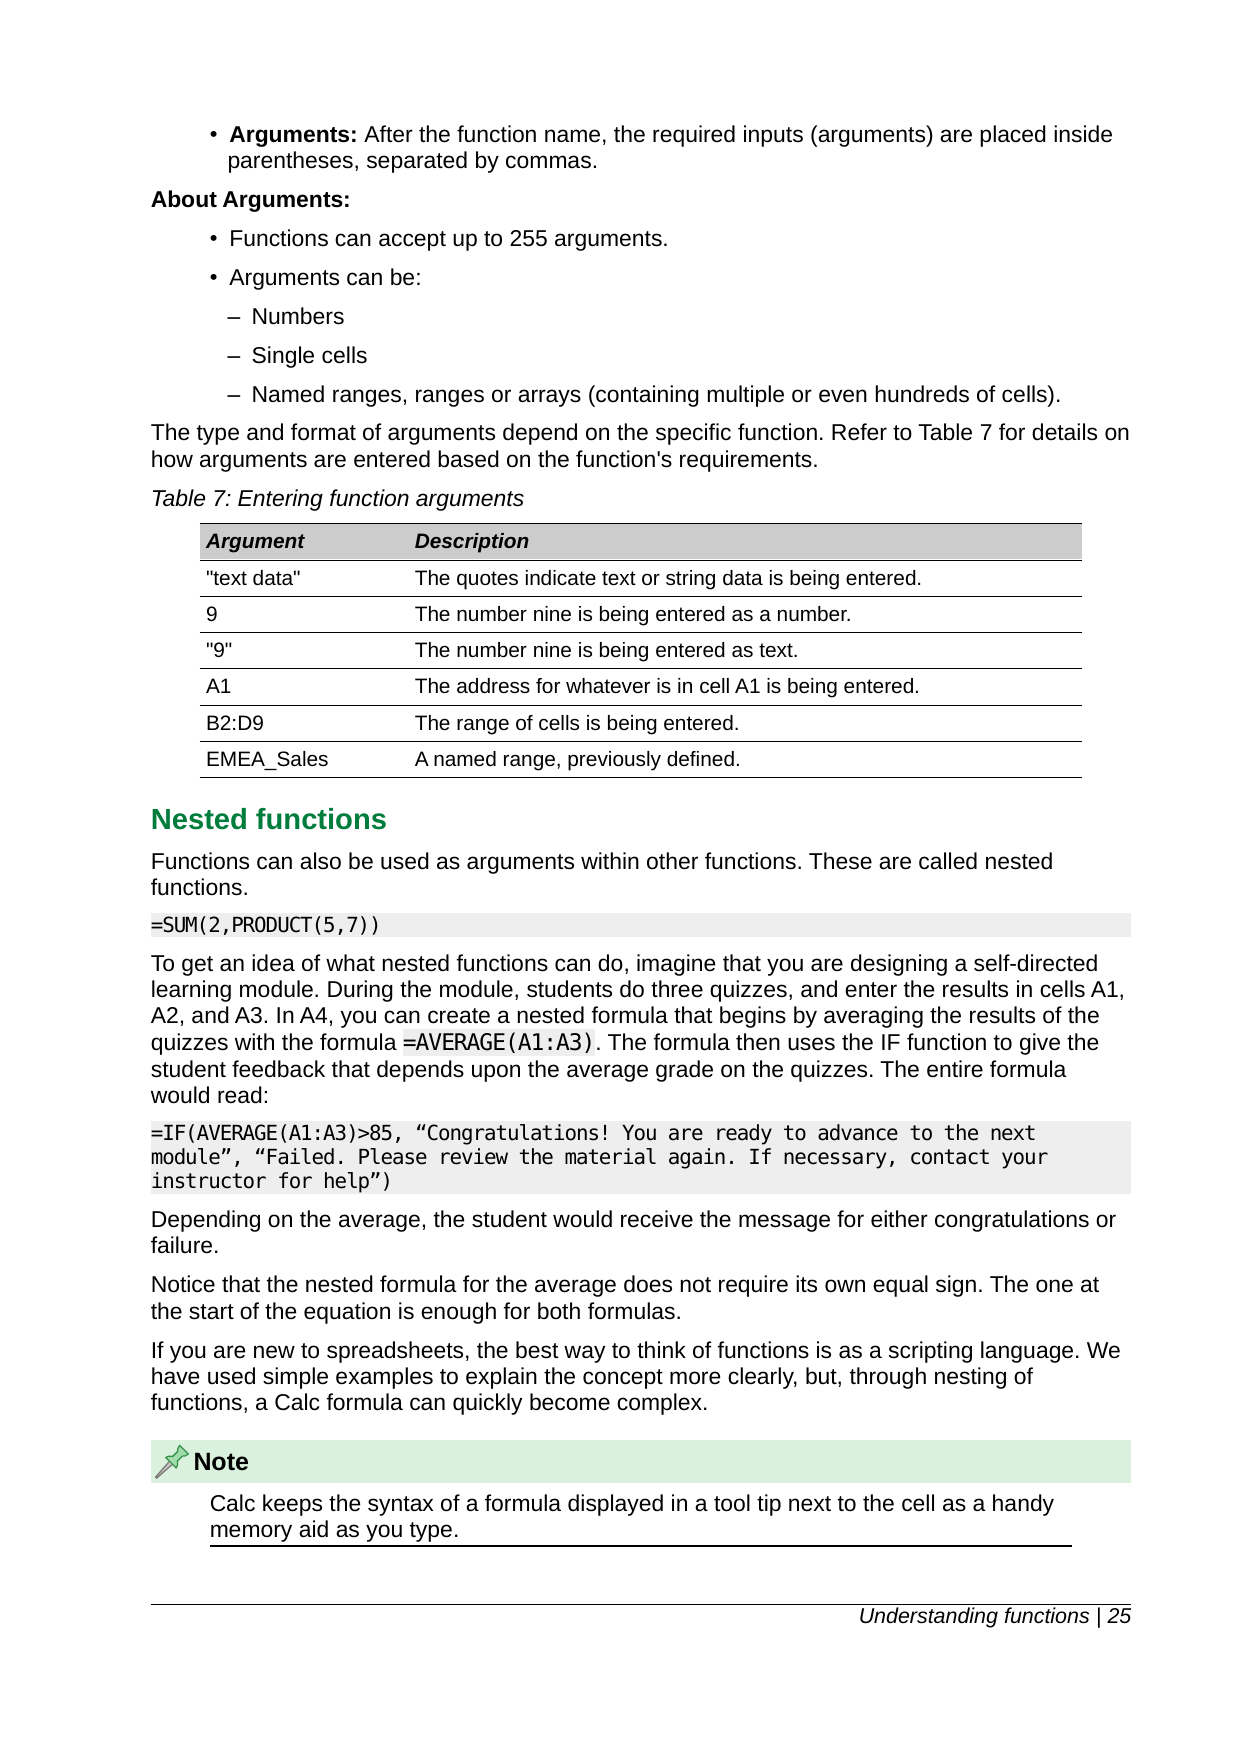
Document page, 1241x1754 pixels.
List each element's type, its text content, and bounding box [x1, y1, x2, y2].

table_cell The address for whatever is in cell A1 is being entered. [408, 669, 1082, 704]
table_cell The number nine is being entered as a number. [408, 597, 1082, 632]
list Arguments: After the function name, the required inputs (arguments) are placed inside parentheses, separated by commas. [209, 121, 1131, 174]
text If you are new to spreadsheets, the best way to think of functions is as a scripting language. We have used simple examples to explain the concept more clearly, but, through nesting of functions, a Calc formula can quickly become complex. [151, 1337, 1131, 1416]
text Depending on the average, the student would receive the message for either congratulations or failure. [151, 1206, 1131, 1259]
text Calc keeps the syntax of a formula displayed in a tool tip next to the cell as a handy memory aid as you type. [209, 1489, 1072, 1547]
table_cell A named range, previously defined. [408, 742, 1082, 777]
list Arguments can be: [209, 264, 1131, 290]
table_cell The quotes indicate text or string data is being entered. [408, 561, 1082, 596]
table_cell The range of cells is being entered. [408, 706, 1082, 741]
table_header Description [408, 524, 1082, 559]
text The type and format of arguments depend on the specific function. Refer to Table 7 for details on how arguments are entered based on the function's requirements. [151, 419, 1131, 472]
table_cell EMEA_Sales [200, 742, 408, 777]
table_cell "9" [200, 633, 408, 668]
list Numbers [227, 303, 1131, 329]
table_cell The number nine is being entered as text. [408, 633, 1082, 668]
subtitle Nested functions [151, 802, 1131, 836]
text Notice that the nested formula for the average does not require its own equal sign. The one at the start of the equation is enough for both formulas. [151, 1271, 1131, 1324]
subtitle Note [151, 1440, 1131, 1483]
text Functions can also be used as arguments within other functions. These are called nested functions. [151, 848, 1131, 901]
list Named ranges, ranges or arrays (containing multiple or even hundreds of cells). [227, 381, 1131, 407]
text =IF(AVERAGE(A1:A3)>85, “Congratulations! You are ready to advance to the next module”, “Failed. Please review the material again. If necessary, contact your instructor for help”) [151, 1121, 1131, 1194]
table_cell "text data" [200, 561, 408, 596]
text Table 7: Entering function arguments [151, 484, 1131, 511]
table_cell B2:D9 [200, 706, 408, 741]
text =SUM(2,PRODUCT(5,7)) [381, 913, 1131, 937]
table_cell 9 [200, 597, 408, 632]
list Functions can accept up to 255 arguments. [209, 225, 1131, 251]
table_cell A1 [200, 669, 408, 704]
text To get an idea of what nested functions can do, imagine that you are designing a self-directed learning module. During the module, students do three quizzes, and enter the results in cells A1, A2, and A3. In A4, you can create a nested formula that begins by averaging the results of the quizzes with the formula =AVERAGE(A1:A3). The formula then uses the IF function to give the student feedback that depends upon the average grade on the quizzes. The entire formula would read: [151, 950, 1131, 1108]
list Single cells [227, 342, 1131, 368]
table_header Argument [200, 524, 408, 559]
list About Arguments: [151, 186, 1131, 213]
